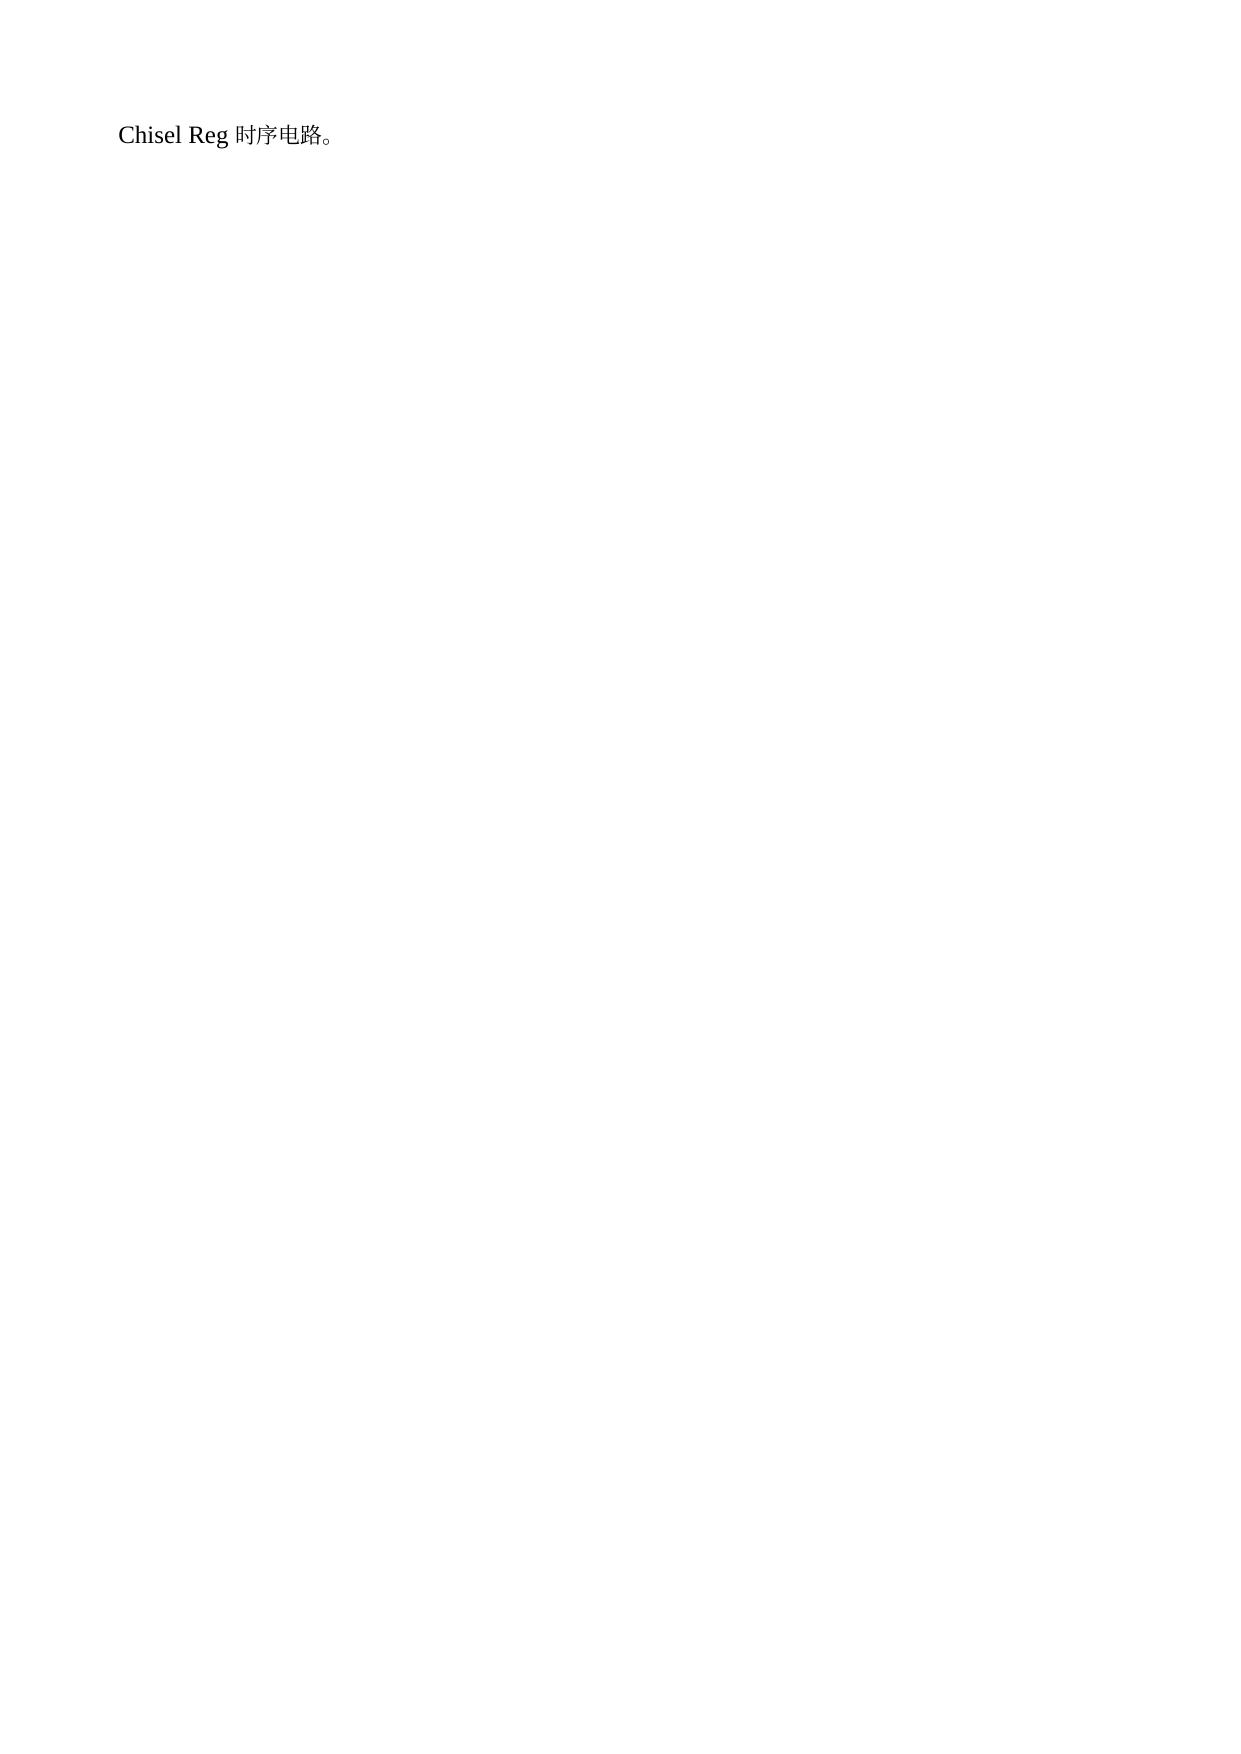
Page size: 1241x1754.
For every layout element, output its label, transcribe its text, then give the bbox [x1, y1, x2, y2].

text Chisel Reg 时序电路。 [118, 118, 1122, 149]
